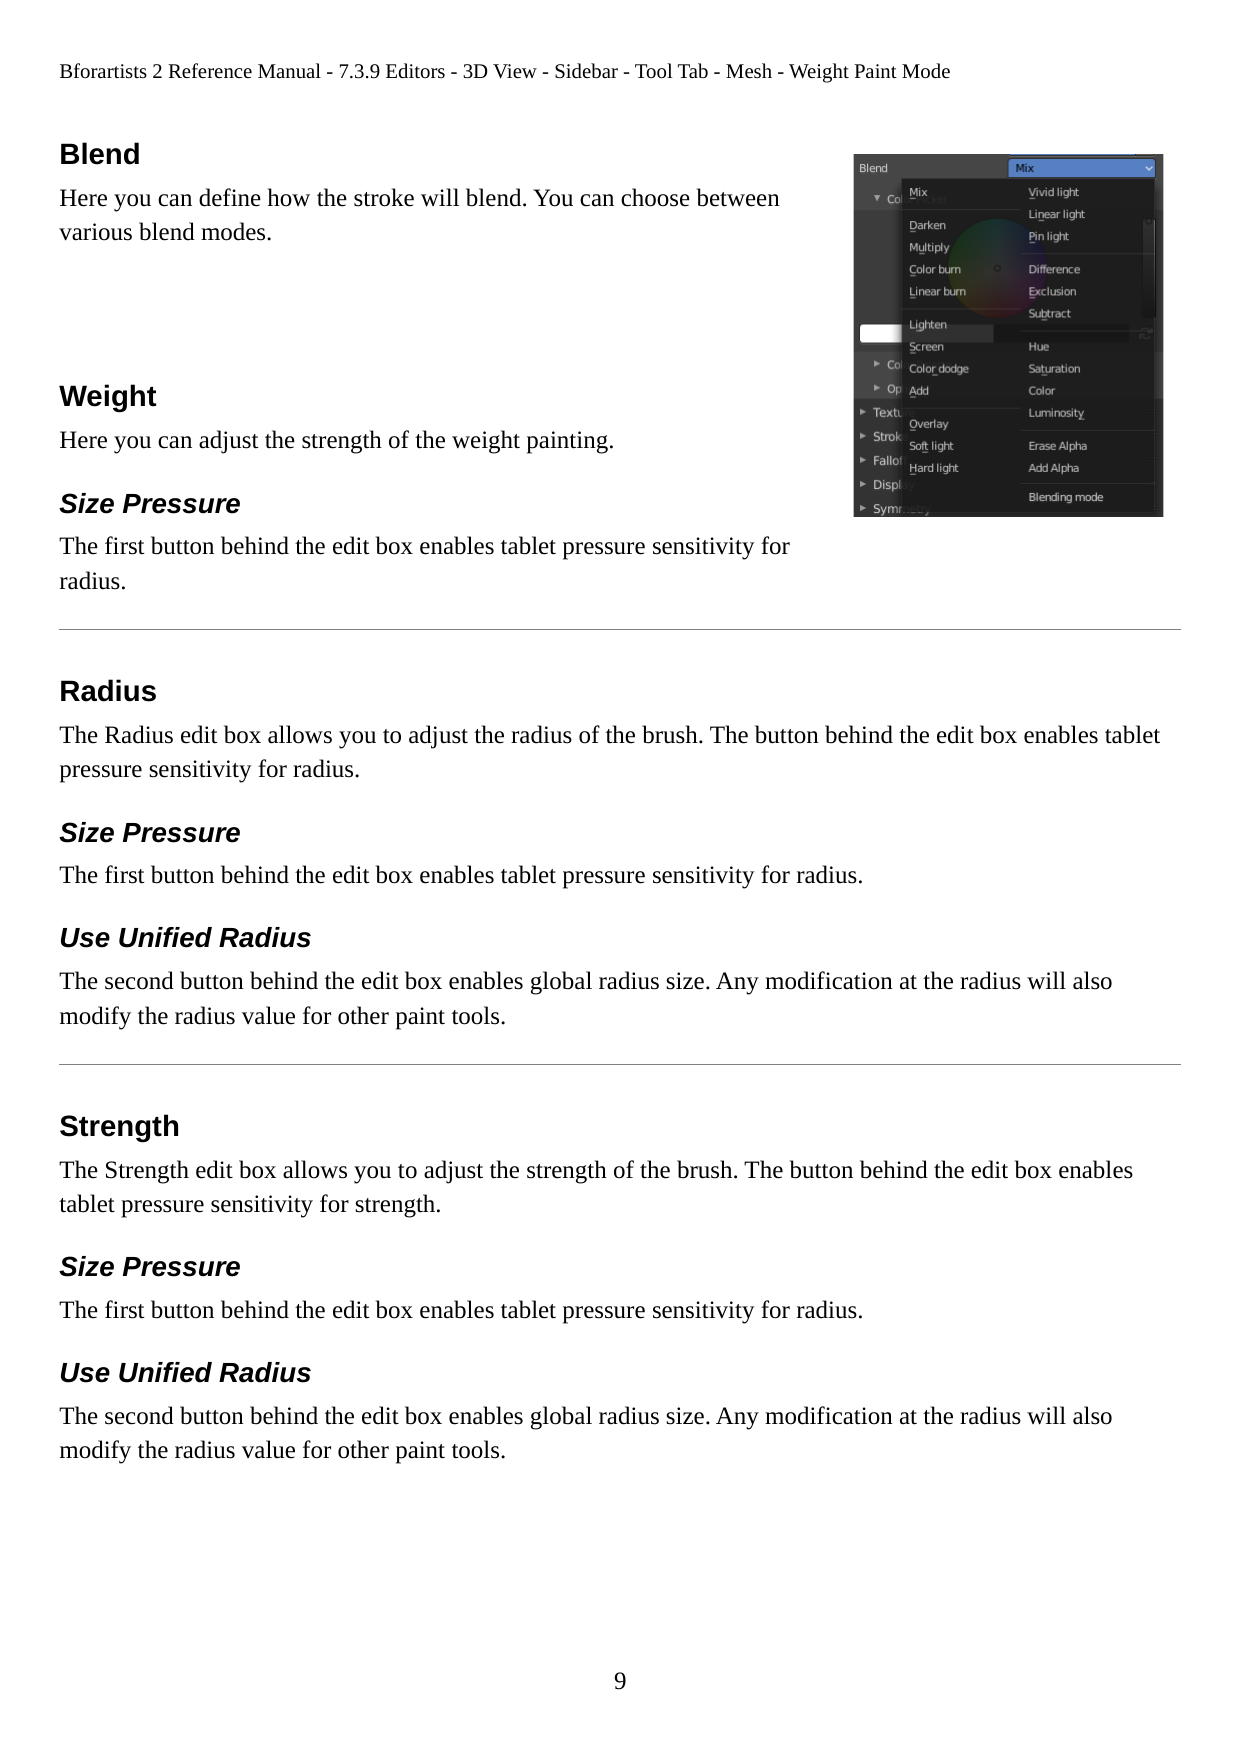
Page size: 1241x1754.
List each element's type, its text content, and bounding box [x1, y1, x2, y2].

subtitle Size Pressure [59, 1251, 1181, 1283]
text The first button behind the edit box enables tablet pressure sensitivity for radius. [59, 531, 1181, 594]
subtitle Strength [59, 1108, 1181, 1142]
text Here you can adjust the strength of the weight painting. [59, 425, 853, 454]
subtitle Weight [59, 379, 853, 413]
text The Radius edit box allows you to adjust the radius of the brush. The button behind the edit box enables tablet pressure sensitivity for radius. [59, 720, 1181, 783]
text The first button behind the edit box enables tablet pressure sensitivity for radius. [59, 860, 1181, 889]
subtitle Radius [59, 674, 1181, 707]
text The Strength edit box allows you to adjust the strength of the brush. The button behind the edit box enables tablet pressure sensitivity for strength. [59, 1155, 1181, 1218]
subtitle Blend [59, 137, 1181, 170]
subtitle Use Unified Radius [59, 922, 1181, 954]
picture [853, 154, 1164, 517]
text The second button behind the edit box enables global radius size. Any modification at the radius will also modify the radius value for other paint tools. [59, 1401, 1181, 1464]
subtitle [1164, 379, 1181, 413]
text The first button behind the edit box enables tablet pressure sensitivity for radius. [59, 1295, 1181, 1324]
text The second button behind the edit box enables global radius size. Any modification at the radius will also modify the radius value for other paint tools. [59, 966, 1181, 1029]
subtitle Size Pressure [59, 816, 1181, 848]
subtitle Size Pressure [59, 487, 1181, 519]
text Here you can define how the stroke will blend. You can choose between various blend modes. [59, 183, 853, 246]
subtitle Use Unified Radius [59, 1357, 1181, 1389]
